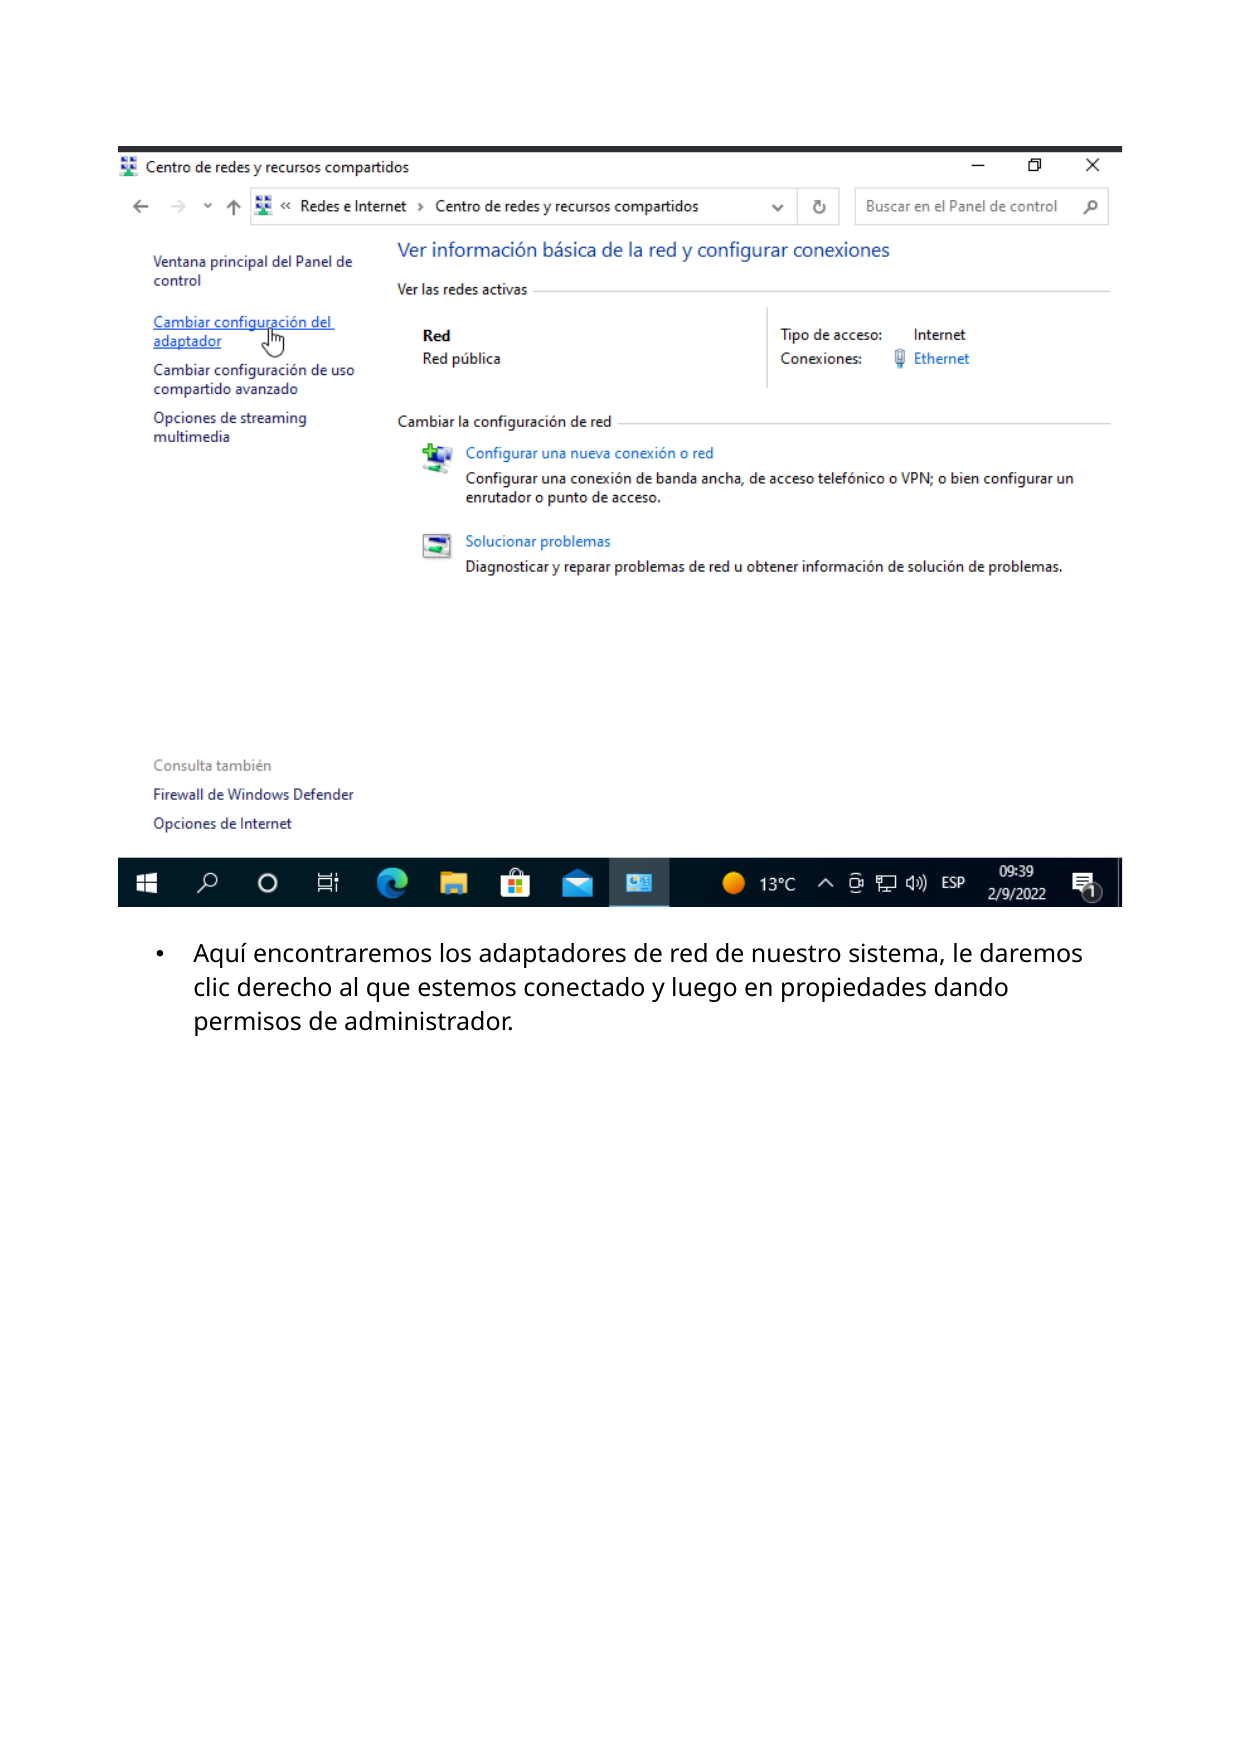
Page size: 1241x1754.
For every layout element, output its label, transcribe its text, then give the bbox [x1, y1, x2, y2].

picture [118, 146, 1123, 907]
list Aquí encontraremos los adaptadores de red de nuestro sistema, le daremos clic derecho al que estemos conectado y luego en propiedades dando permisos de administrador. [156, 935, 1122, 1038]
